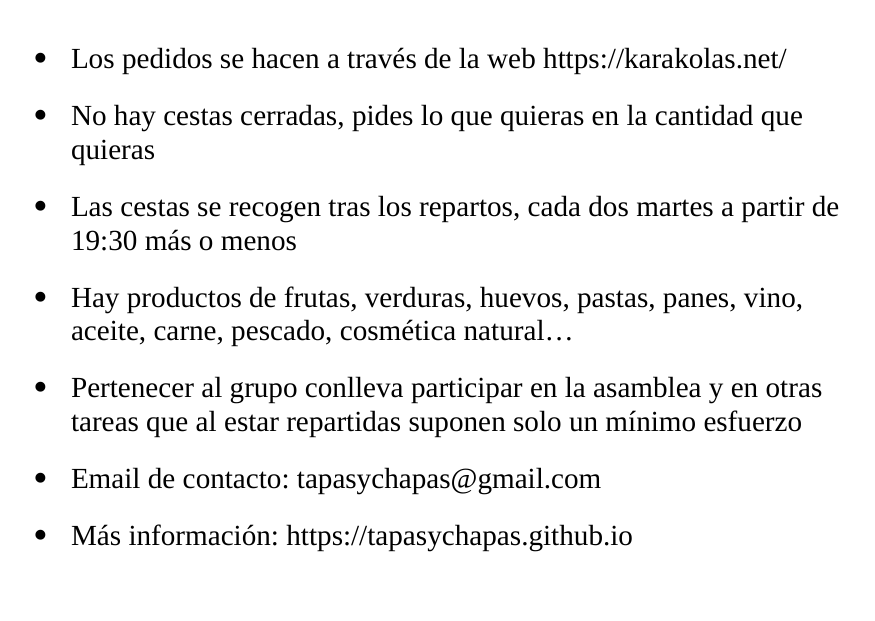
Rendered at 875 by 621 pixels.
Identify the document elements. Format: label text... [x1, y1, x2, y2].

list Hay productos de frutas, verduras, huevos, pastas, panes, vino, aceite, carne, pescado, cosmética natural… [35, 280, 844, 347]
list Pertenecer al grupo conlleva participar en la asamblea y en otras tareas que al estar repartidas suponen solo un mínimo esfuerzo [35, 371, 844, 438]
list Los pedidos se hacen a través de la web https://karakolas.net/ [35, 41, 844, 75]
list Las cestas se recogen tras los repartos, cada dos martes a partir de 19:30 más o menos [35, 189, 844, 256]
list Email de contacto: tapasychapas@gmail.com [35, 461, 844, 495]
list Más información: https://tapasychapas.github.io [35, 518, 844, 552]
list No hay cestas cerradas, pides lo que quieras en la cantidad que quieras [35, 98, 844, 166]
